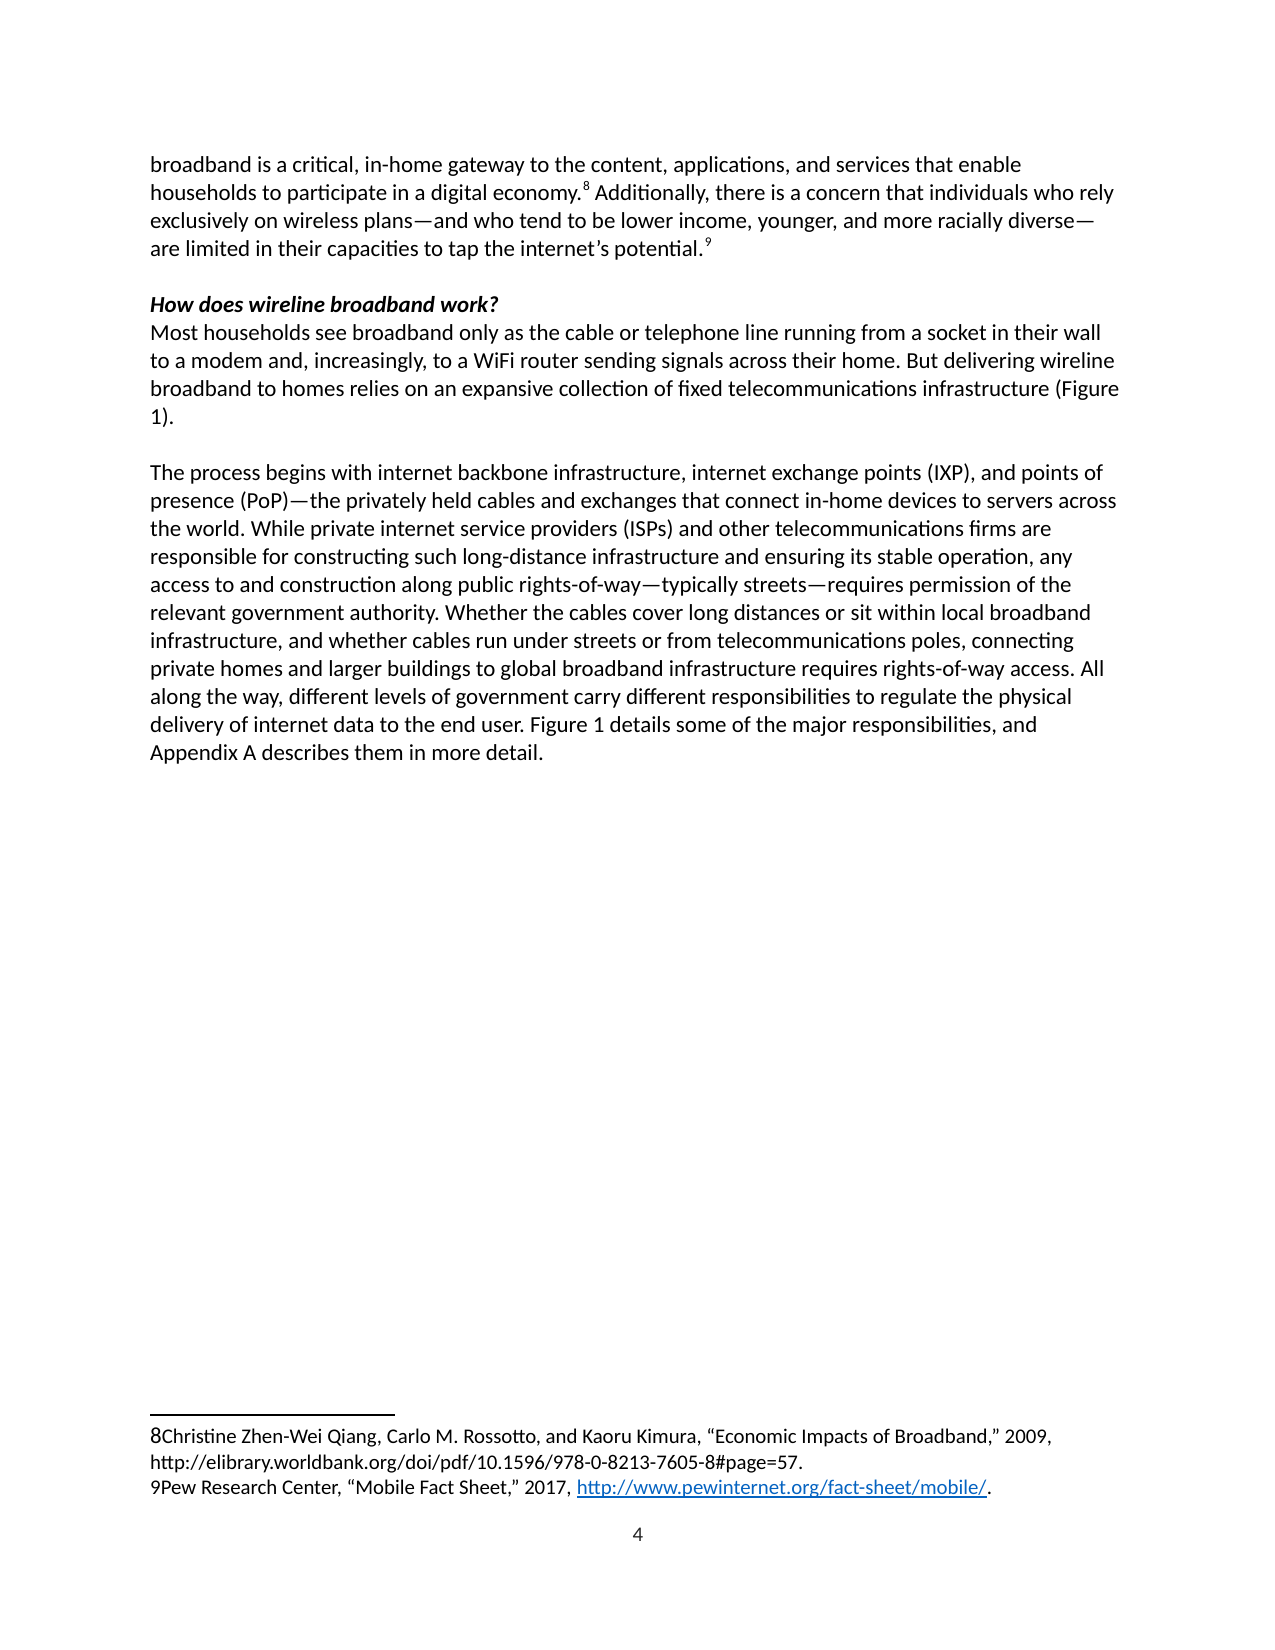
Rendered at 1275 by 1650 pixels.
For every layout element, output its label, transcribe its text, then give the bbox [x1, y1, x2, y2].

text How does wireline broadband work? [150, 290, 1125, 318]
text Most households see broadband only as the cable or telephone line running from a socket in their wall to a modem and, increasingly, to a WiFi router sending signals across their home. But delivering wireline broadband to homes relies on an expansive collection of fixed telecommunications infrastructure (Figure 1). [150, 318, 1125, 430]
text broadband is a critical, in-home gateway to the content, applications, and services that enable households to participate in a digital economy. Additionally, there is a concern that individuals who rely exclusively on wireless plans—and who tend to be lower income, younger, and more racially diverse—are limited in their capacities to tap the internet’s potential. [150, 150, 1125, 262]
text Christine Zhen-Wei Qiang, Carlo M. Rossotto, and Kaoru Kimura, “Economic Impacts of Broadband,” 2009, http://elibrary.worldbank.org/doi/pdf/10.1596/978-0-8213-7605-8#page=57. [150, 1421, 1125, 1474]
text Pew Research Center, “Mobile Fact Sheet,” 2017, http://www.pewinternet.org/fact-sheet/mobile/. [150, 1474, 1125, 1500]
text The process begins with internet backbone infrastructure, internet exchange points (IXP), and points of presence (PoP)—the privately held cables and exchanges that connect in-home devices to servers across the world. While private internet service providers (ISPs) and other telecommunications firms are responsible for constructing such long-distance infrastructure and ensuring its stable operation, any access to and construction along public rights-of-way—typically streets—requires permission of the relevant government authority. Whether the cables cover long distances or sit within local broadband infrastructure, and whether cables run under streets or from telecommunications poles, connecting private homes and larger buildings to global broadband infrastructure requires rights-of-way access. All along the way, different levels of government carry different responsibilities to regulate the physical delivery of internet data to the end user. Figure 1 details some of the major responsibilities, and Appendix A describes them in more detail. [150, 458, 1125, 766]
